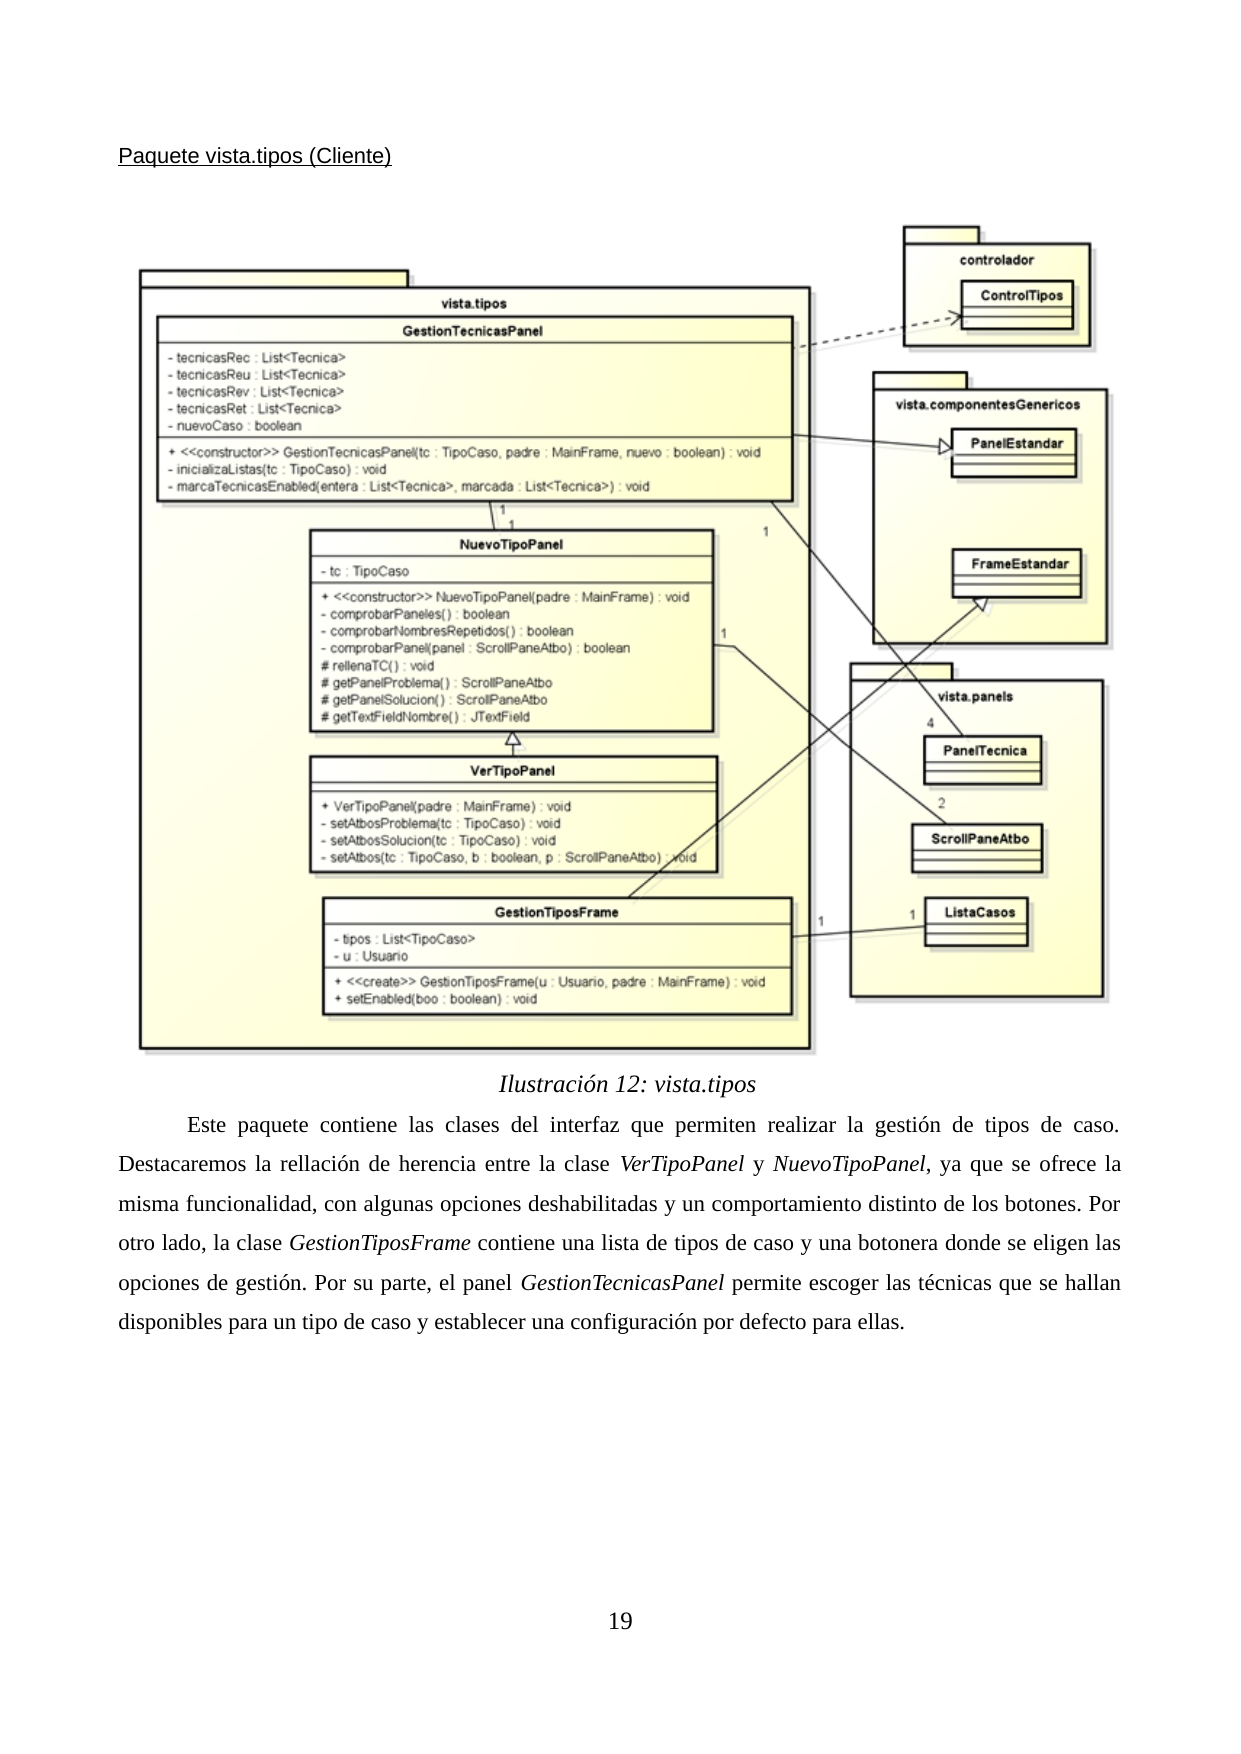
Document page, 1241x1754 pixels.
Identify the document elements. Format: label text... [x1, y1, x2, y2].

subtitle Paquete vista.tipos (Cliente) [118, 143, 1122, 168]
text Ilustración 12: vista.tipos [127, 1069, 1131, 1098]
text Este paquete contiene las clases del interfaz que permiten realizar la gestión de tipos de caso. Destacaremos la rellación de herencia entre la clase VerTipoPanel y NuevoTipoPanel, ya que se ofrece la misma funcionalidad, con algunas opciones deshabilitadas y un comportamiento distinto de los botones. Por otro lado, la clase GestionTiposFrame contiene una lista de tipos de caso y una botonera donde se eligen las opciones de gestión. Por su parte, el panel GestionTecnicasPanel permite escoger las técnicas que se hallan disponibles para un tipo de caso y establecer una configuración por defecto para ellas. [118, 181, 1122, 1335]
subtitle [127, 191, 1131, 203]
picture [126, 203, 1131, 1069]
